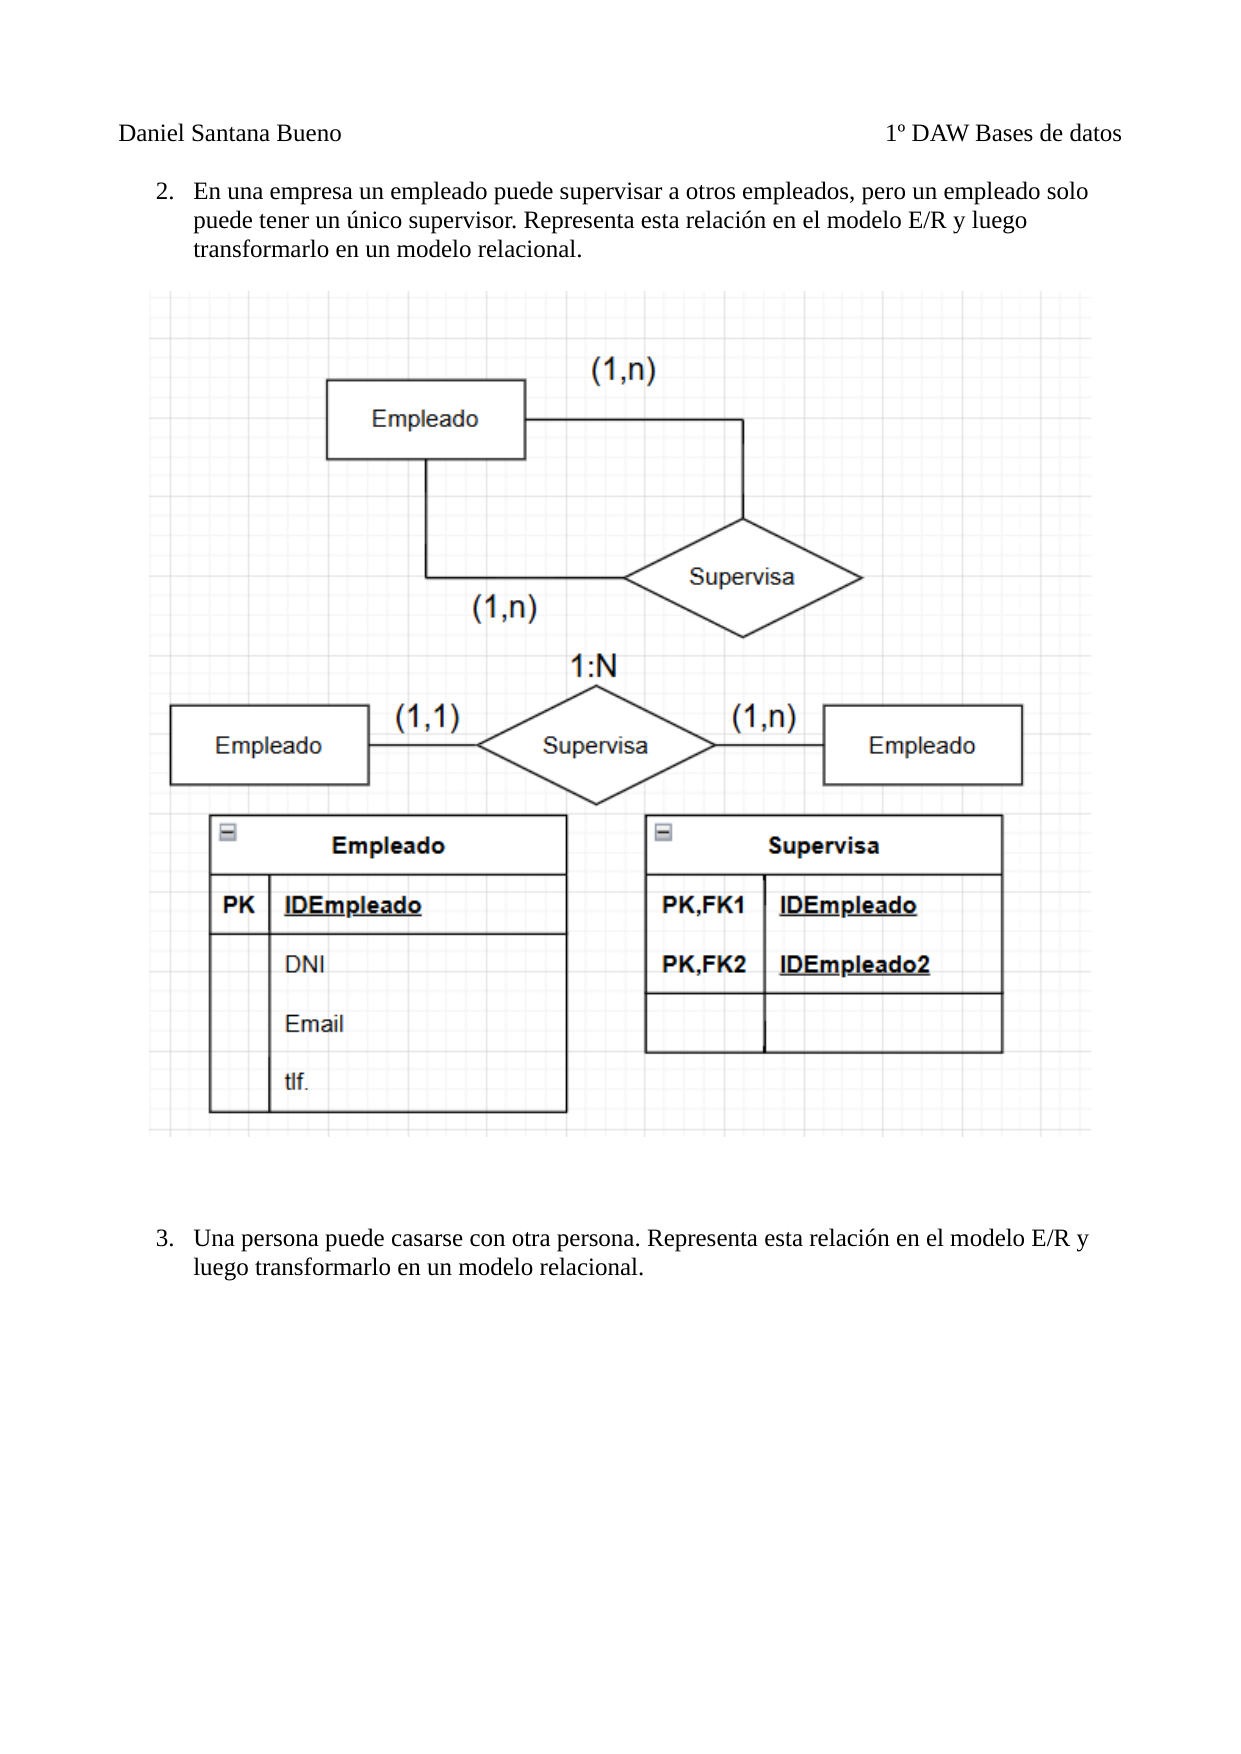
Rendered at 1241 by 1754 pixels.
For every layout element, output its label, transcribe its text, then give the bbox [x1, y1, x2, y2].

list Una persona puede casarse con otra persona. Representa esta relación en el modelo E/R y luego transformarlo en un modelo relacional. [156, 1223, 1122, 1281]
picture [148, 291, 1092, 1137]
list En una empresa un empleado puede supervisar a otros empleados, pero un empleado solo puede tener un único supervisor. Representa esta relación en el modelo E/R y luego transformarlo en un modelo relacional. [156, 176, 1122, 263]
